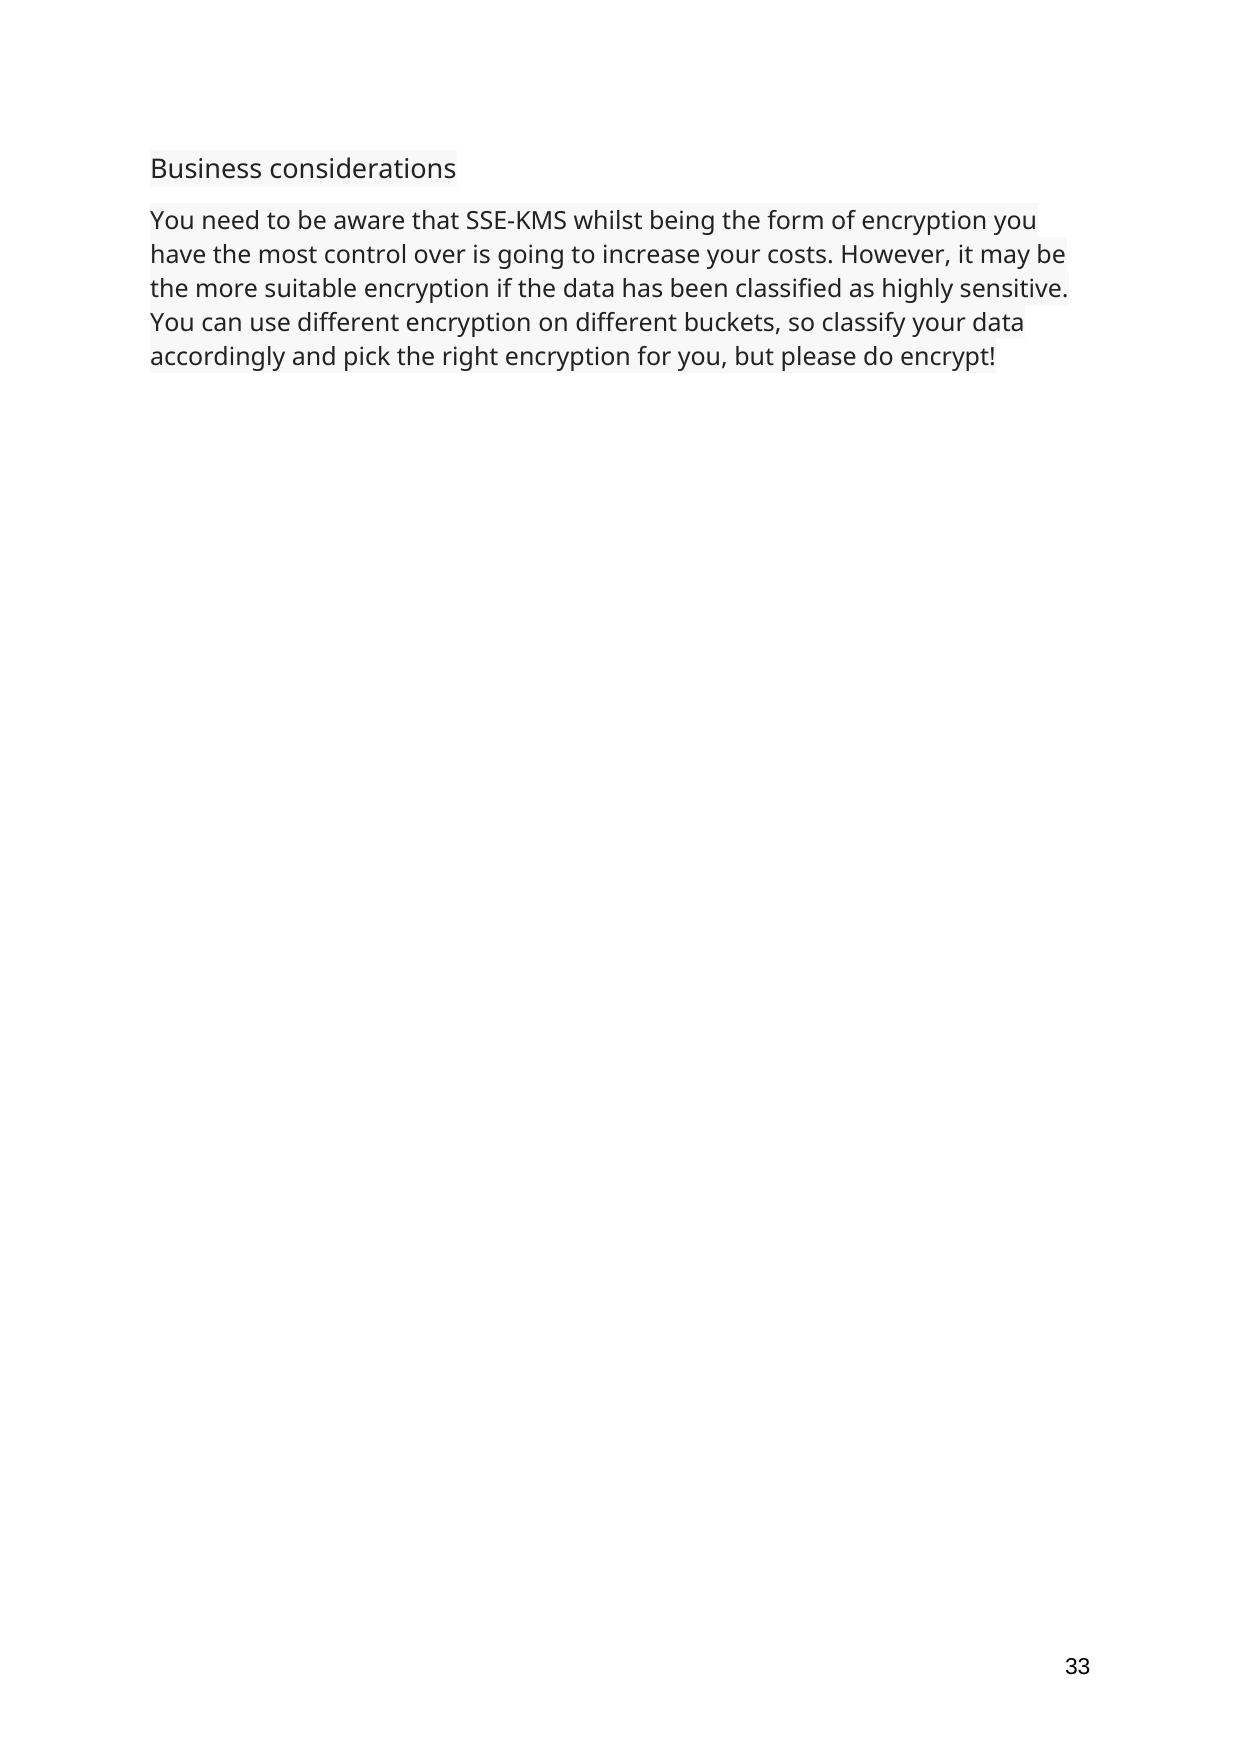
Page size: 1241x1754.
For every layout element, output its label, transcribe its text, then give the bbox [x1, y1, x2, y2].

subtitle Business considerations [150, 150, 1090, 187]
text You need to be aware that SSE-KMS whilst being the form of encryption you have the most control over is going to increase your costs. However, it may be the more suitable encryption if the data has been classified as highly sensitive. You can use different encryption on different buckets, so classify your data accordingly and pick the right encryption for you, but please do encrypt! [150, 202, 1090, 373]
